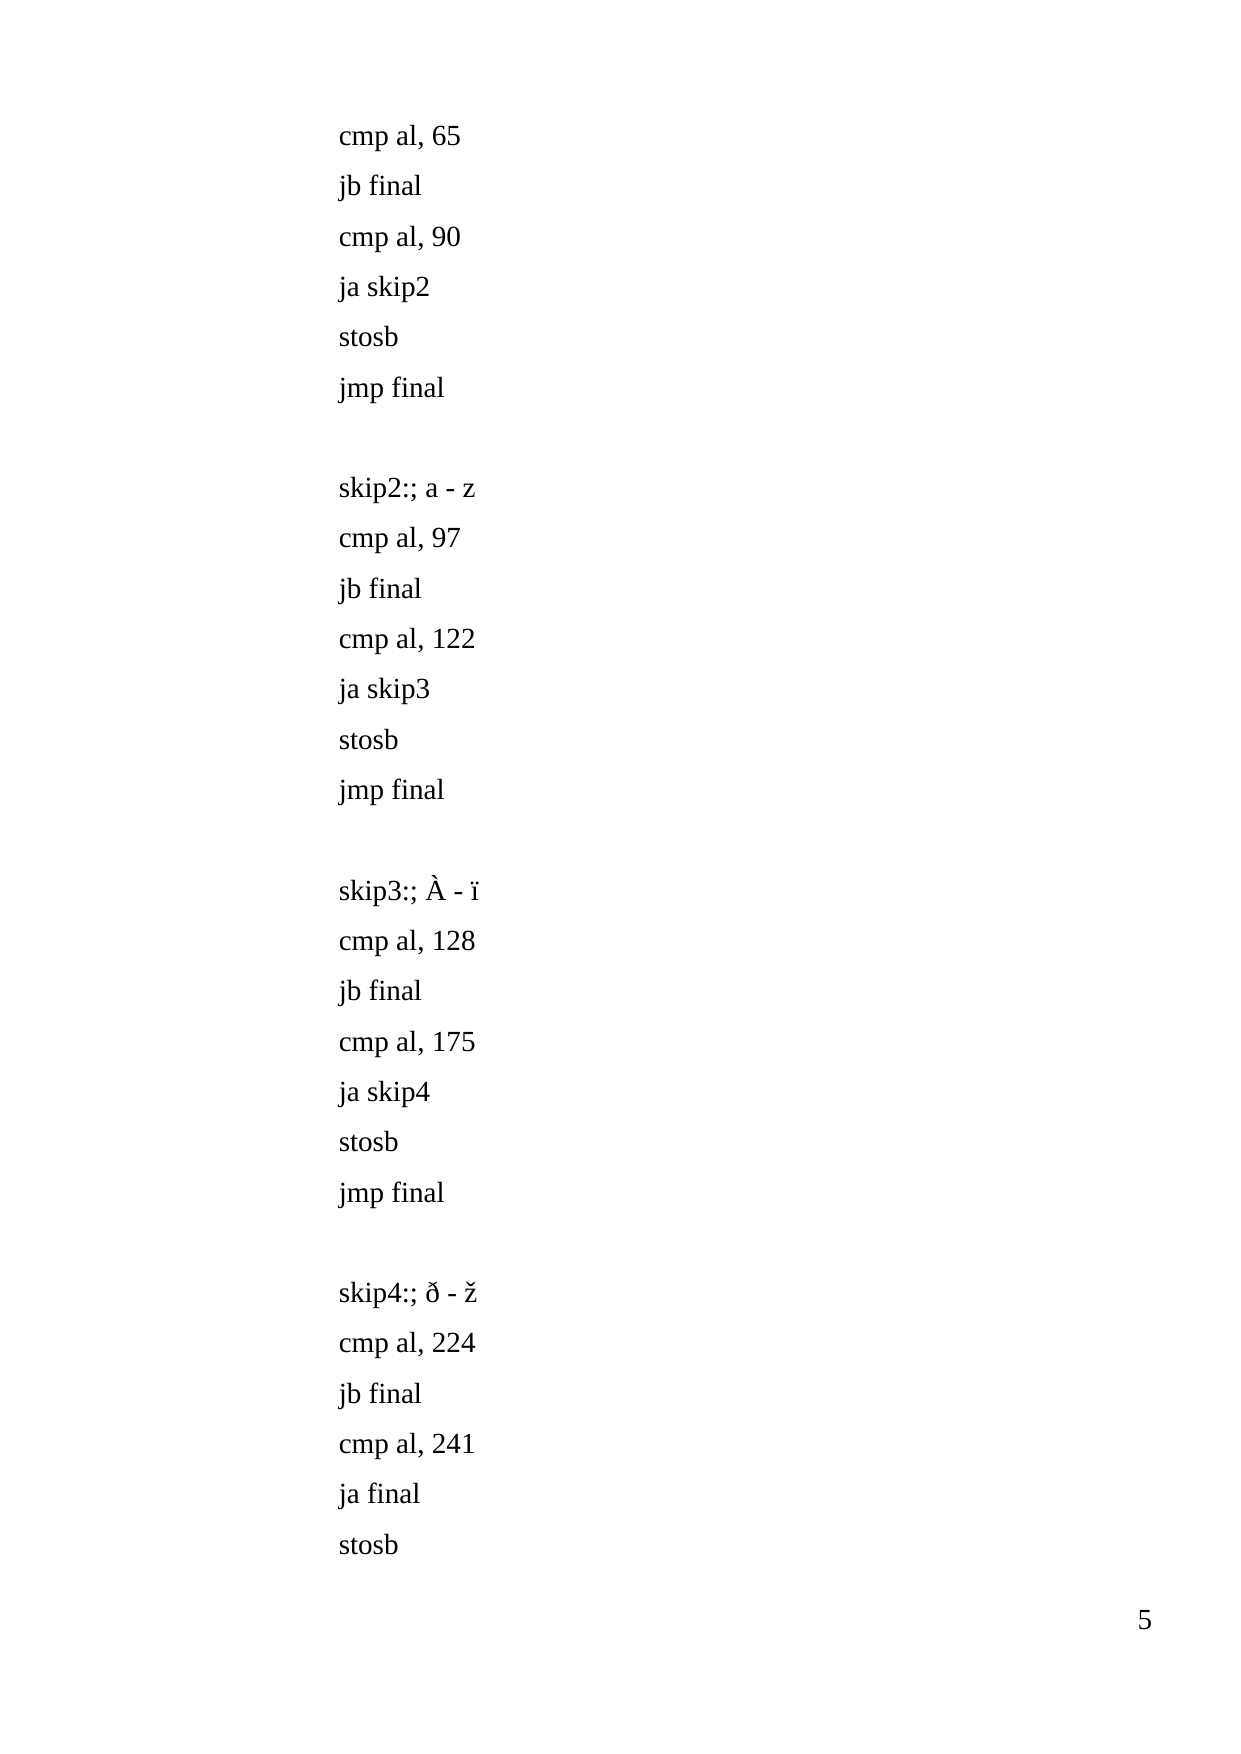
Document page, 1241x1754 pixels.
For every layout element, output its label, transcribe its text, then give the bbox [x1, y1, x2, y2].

text cmp al, 65 [177, 118, 1152, 152]
text cmp al, 241 [177, 1426, 1152, 1460]
text skip3:; À - ï [177, 873, 1152, 906]
text jb final [177, 973, 1152, 1007]
text cmp al, 97 [177, 521, 1152, 554]
text jb final [177, 571, 1152, 604]
text ja final [177, 1477, 1152, 1510]
text ja skip3 [177, 672, 1152, 705]
text stosb [177, 319, 1152, 353]
text stosb [177, 1124, 1152, 1158]
text skip2:; a - z [177, 470, 1152, 504]
text cmp al, 90 [177, 219, 1152, 252]
text jmp final [177, 370, 1152, 403]
text jmp final [177, 772, 1152, 806]
text ja skip4 [177, 1074, 1152, 1108]
text jmp final [177, 1175, 1152, 1208]
text ja skip2 [177, 269, 1152, 303]
text cmp al, 122 [177, 621, 1152, 655]
text cmp al, 224 [177, 1326, 1152, 1359]
text jb final [177, 168, 1152, 202]
text skip4:; ð - ž [177, 1275, 1152, 1309]
text stosb [177, 722, 1152, 755]
text cmp al, 175 [177, 1024, 1152, 1057]
text jb final [177, 1376, 1152, 1409]
text cmp al, 128 [177, 923, 1152, 957]
text stosb [177, 1527, 1152, 1560]
